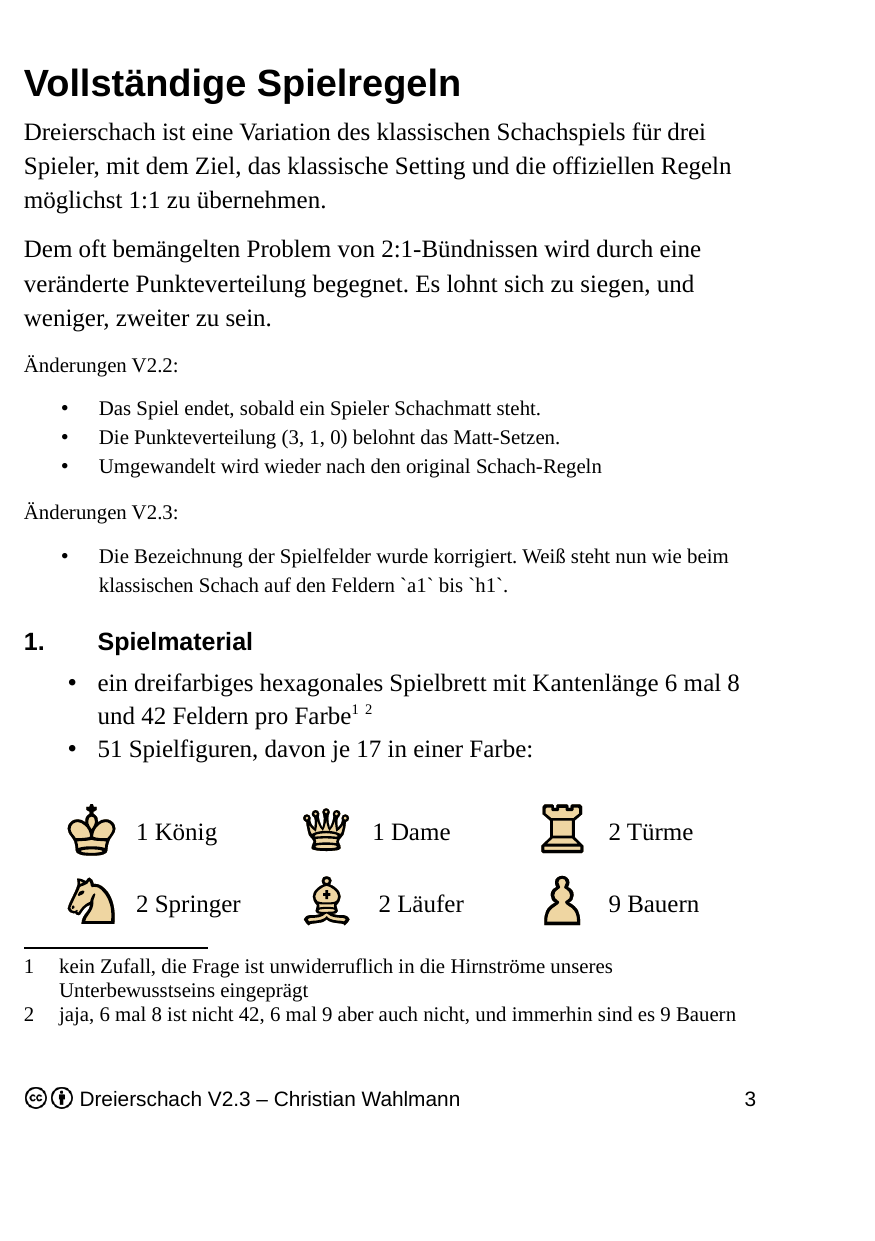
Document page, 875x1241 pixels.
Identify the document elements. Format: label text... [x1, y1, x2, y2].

table_cell [520, 868, 608, 938]
table_header [47, 796, 136, 868]
table_cell 2 Läufer [372, 868, 520, 938]
list Das Spiel endet, sobald ein Spieler Schachmatt steht. [61, 396, 756, 420]
list Umgewandelt wird wieder nach den original Schach-Regeln [61, 454, 756, 478]
table_cell [284, 868, 372, 938]
list kein Zufall, die Frage ist unwiderruflich in die Hirnströme unseres Unterbewusstseins eingeprägt [24, 954, 756, 1002]
list Die Bezeichnung der Spielfelder wurde korrigiert. Weiß steht nun wie beim klassischen Schach auf den Feldern `a1` bis `h1`. [61, 544, 756, 597]
list 51 Spielfiguren, davon je 17 in einer Farbe: [68, 734, 756, 762]
text Änderungen V2.2: [24, 353, 756, 377]
table_header 1 Dame [372, 796, 520, 868]
table_header [520, 796, 608, 868]
subtitle Spielmaterial [24, 626, 756, 655]
table_cell [47, 868, 136, 938]
text Dem oft bemängelten Problem von 2:1-Bündnissen wird durch eine veränderte Punkteverteilung begegnet. Es lohnt sich zu siegen, und weniger, zweiter zu sein. [24, 234, 756, 332]
text Änderungen V2.3: [24, 500, 756, 524]
picture [23, 1085, 74, 1110]
table_cell 9 Bauern [608, 868, 756, 938]
list jaja, 6 mal 8 ist nicht 42, 6 mal 9 aber auch nicht, und immerhin sind es 9 Bauern [24, 1002, 756, 1026]
subtitle Vollständige Spielregeln [24, 60, 756, 104]
list Die Punkteverteilung (3, 1, 0) belohnt das Matt-Setzen. [61, 425, 756, 449]
table_header [284, 796, 372, 868]
table_header 1 König [136, 796, 283, 868]
list ein dreifarbiges hexagonales Spielbrett mit Kantenlänge 6 mal 8 und 42 Feldern pro Farbe [68, 668, 756, 729]
text Dreierschach ist eine Variation des klassischen Schachspiels für drei Spieler, mit dem Ziel, das klassische Setting und die offiziellen Regeln möglichst 1:1 zu übernehmen. [24, 117, 756, 214]
table_cell 2 Springer [136, 868, 283, 938]
table_header 2 Türme [608, 796, 756, 868]
